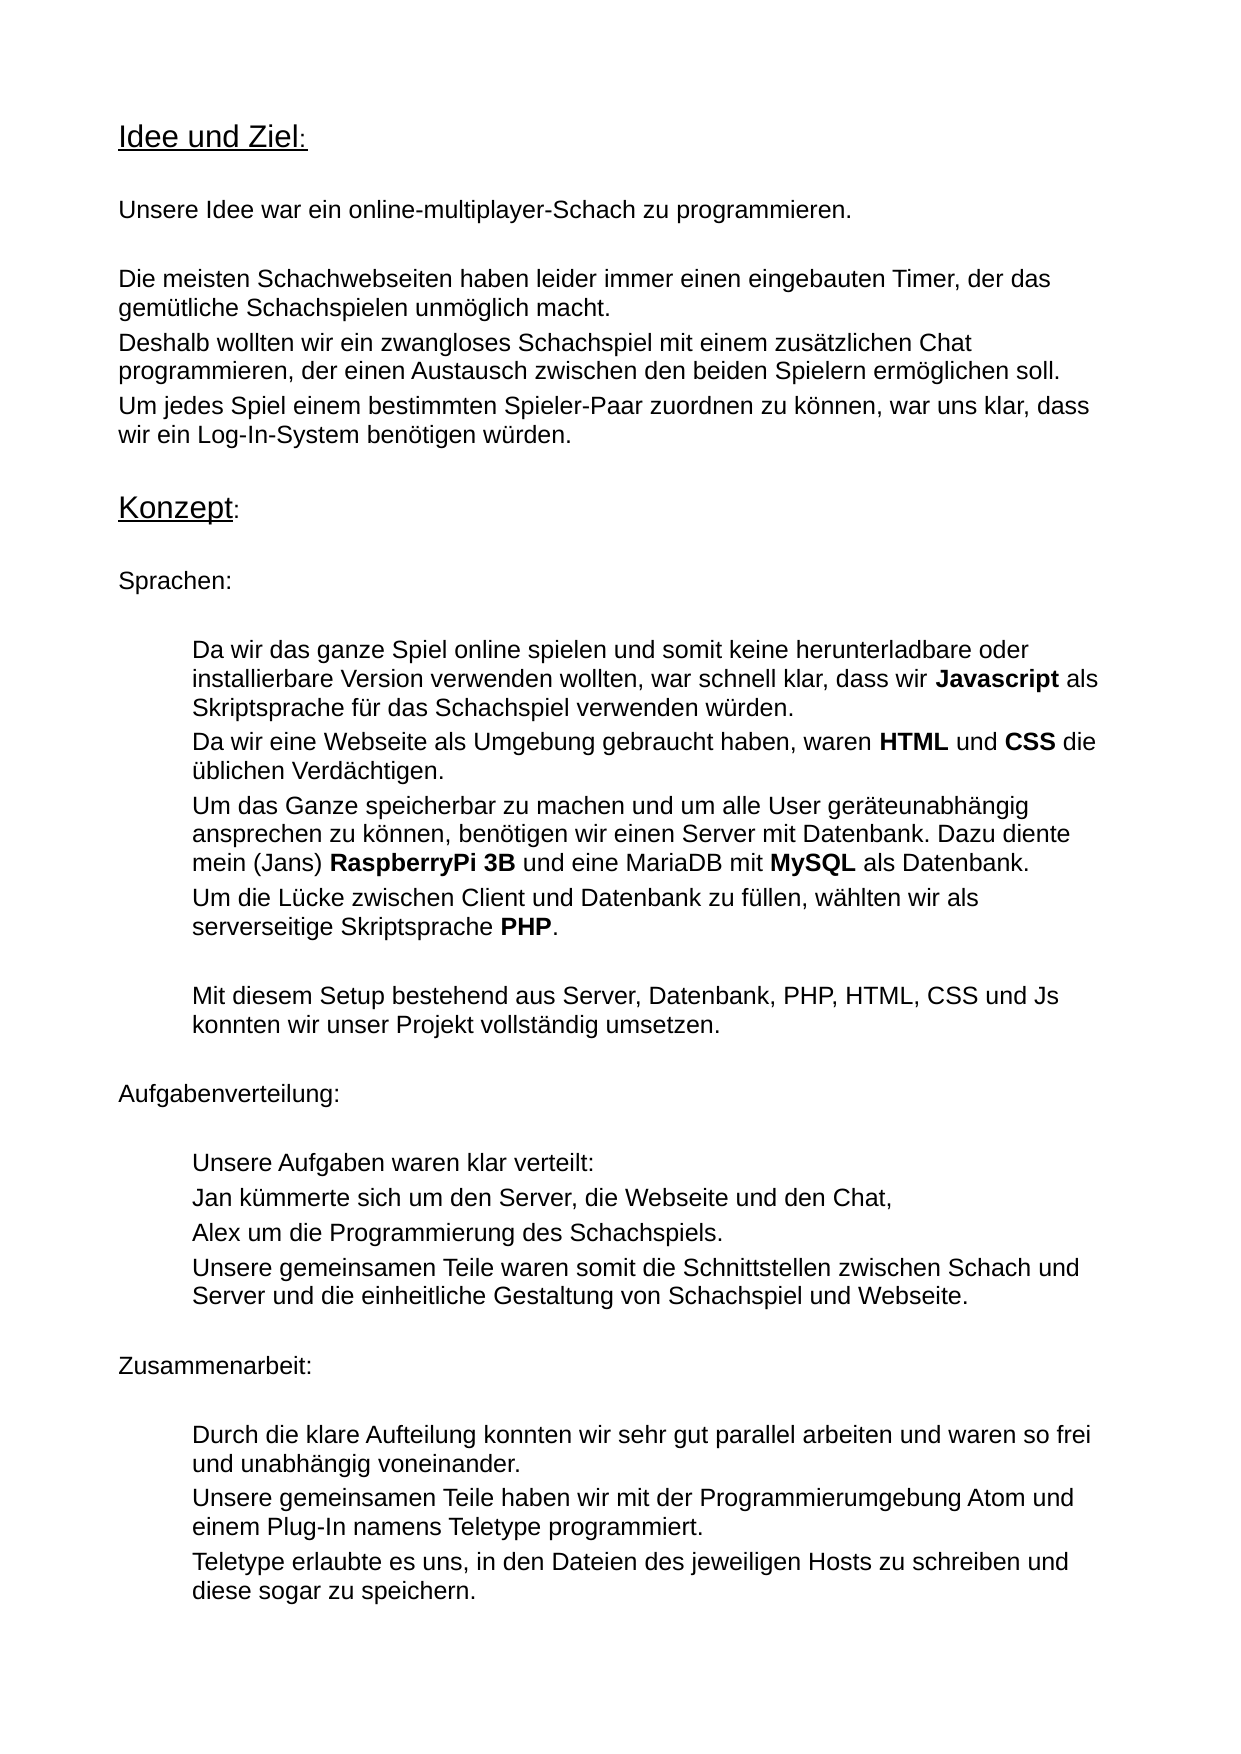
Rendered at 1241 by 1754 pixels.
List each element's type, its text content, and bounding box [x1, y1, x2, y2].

text Mit diesem Setup bestehend aus Server, Datenbank, PHP, HTML, CSS und Js konnten wir unser Projekt vollständig umsetzen. [192, 981, 1122, 1038]
text Alex um die Programmierung des Schachspiels. [192, 1218, 1122, 1247]
text Um das Ganze speicherbar zu machen und um alle User geräteunabhängig ansprechen zu können, benötigen wir einen Server mit Datenbank. Dazu diente mein (Jans) RaspberryPi 3B und eine MariaDB mit MySQL als Datenbank. [192, 791, 1122, 877]
text Sprachen: [118, 566, 1122, 594]
text Idee und Ziel: [118, 118, 1122, 154]
text Konzept: [118, 489, 1122, 525]
text Unsere Aufgaben waren klar verteilt: [192, 1148, 1122, 1177]
text Unsere gemeinsamen Teile waren somit die Schnittstellen zwischen Schach und Server und die einheitliche Gestaltung von Schachspiel und Webseite. [192, 1252, 1122, 1310]
text Unsere gemeinsamen Teile haben wir mit der Programmierumgebung Atom und einem Plug-In namens Teletype programmiert. [192, 1483, 1122, 1541]
text Um jedes Spiel einem bestimmten Spieler-Paar zuordnen zu können, war uns klar, dass wir ein Log-In-System benötigen würden. [118, 391, 1122, 448]
text Teletype erlaubte es uns, in den Dateien des jeweiligen Hosts zu schreiben und diese sogar zu speichern. [192, 1547, 1122, 1604]
text Da wir eine Webseite als Umgebung gebraucht haben, waren HTML und CSS die üblichen Verdächtigen. [192, 727, 1122, 785]
text Aufgabenverteilung: [118, 1079, 1122, 1108]
text Um die Lücke zwischen Client und Datenbank zu füllen, wählten wir als serverseitige Skriptsprache PHP. [192, 883, 1122, 940]
text Jan kümmerte sich um den Server, die Webseite und den Chat, [192, 1183, 1122, 1212]
text Durch die klare Aufteilung konnten wir sehr gut parallel arbeiten und waren so frei und unabhängig voneinander. [192, 1420, 1122, 1477]
text Die meisten Schachwebseiten haben leider immer einen eingebauten Timer, der das gemütliche Schachspielen unmöglich macht. [118, 264, 1122, 322]
text Unsere Idee war ein online-multiplayer-Schach zu programmieren. [118, 195, 1122, 223]
text Da wir das ganze Spiel online spielen und somit keine herunterladbare oder installierbare Version verwenden wollten, war schnell klar, dass wir Javascript als Skriptsprache für das Schachspiel verwenden würden. [192, 635, 1122, 721]
text Zusammenarbeit: [118, 1351, 1122, 1379]
text Deshalb wollten wir ein zwangloses Schachspiel mit einem zusätzlichen Chat programmieren, der einen Austausch zwischen den beiden Spielern ermöglichen soll. [118, 327, 1122, 385]
